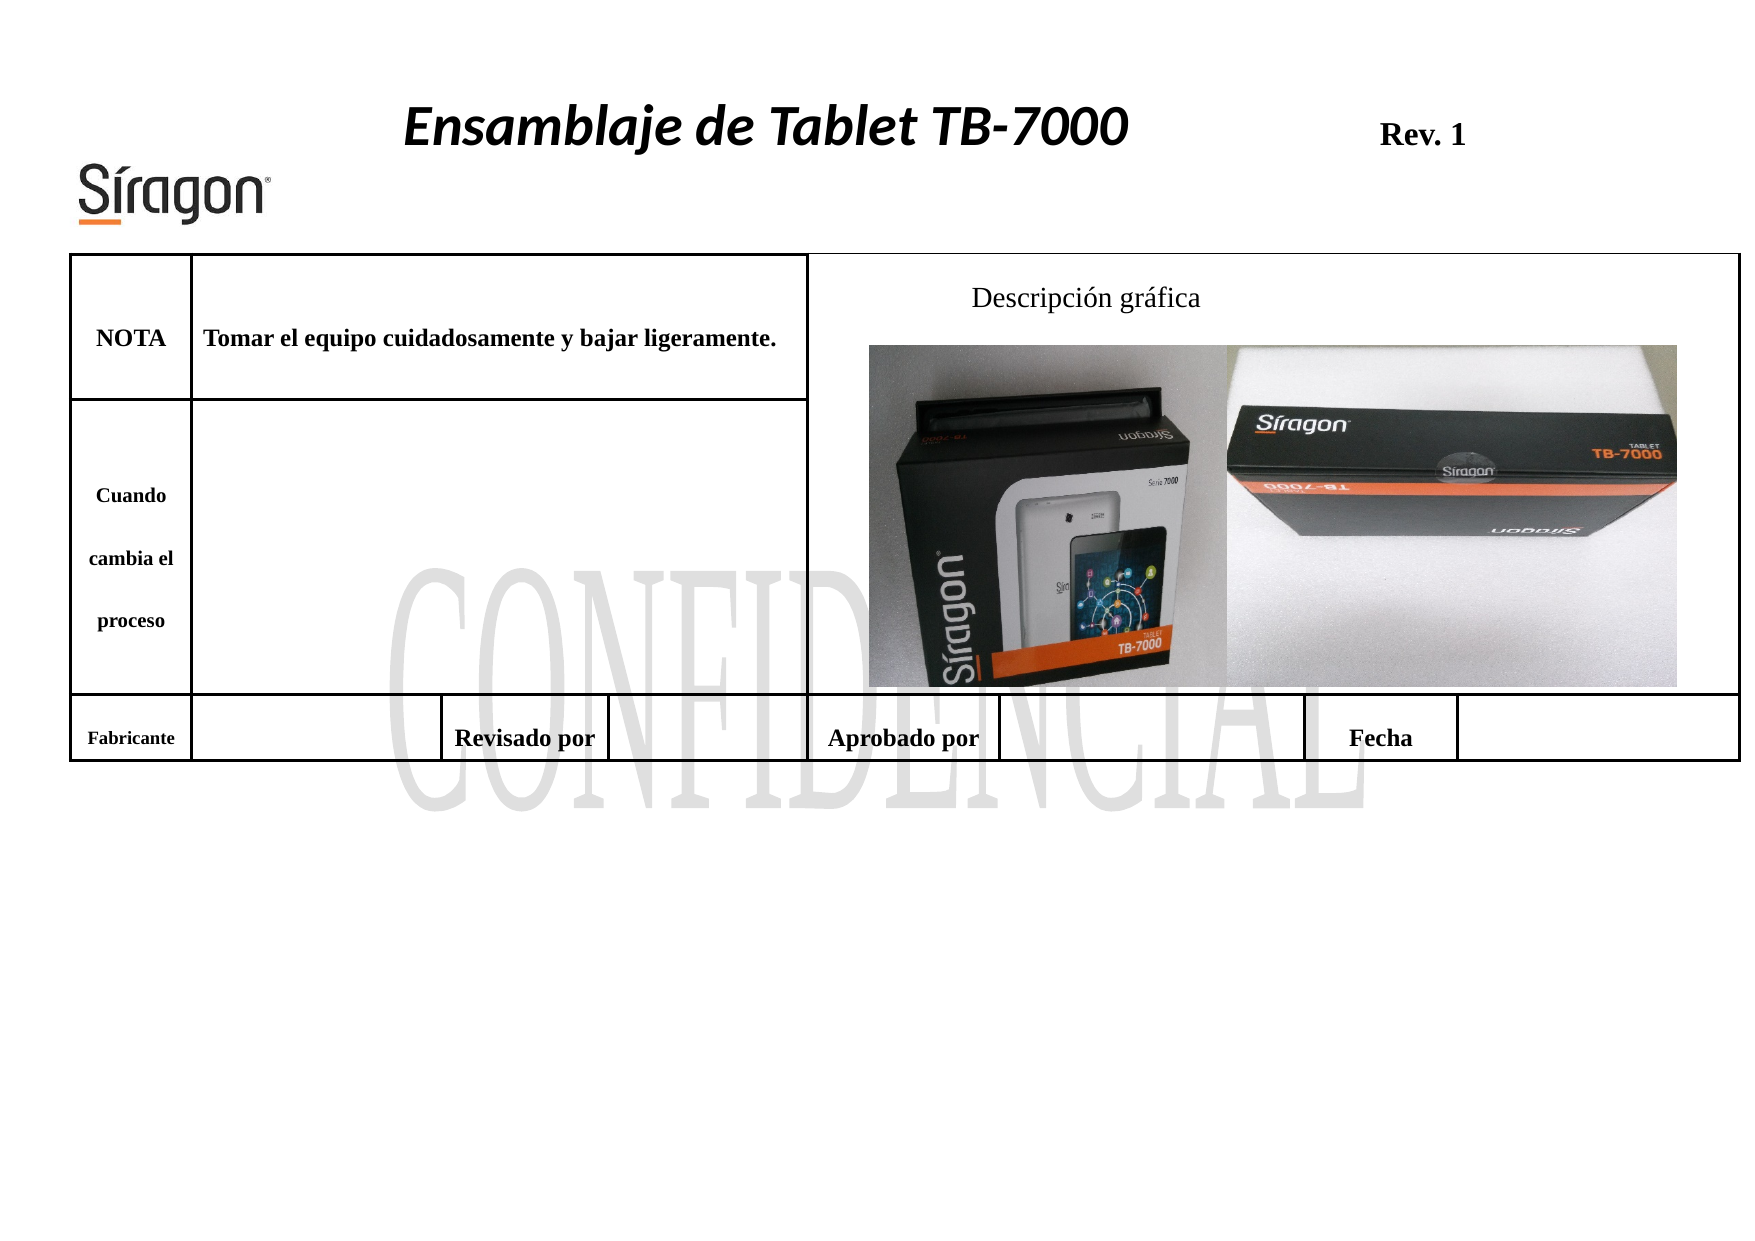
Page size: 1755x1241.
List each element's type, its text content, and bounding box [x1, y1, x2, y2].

table_cell [1001, 696, 1027, 759]
table_cell Revisado por [560, 696, 585, 759]
table_cell [1179, 696, 1218, 759]
table_cell Revisado por [493, 696, 550, 759]
table_cell NOTA [72, 256, 190, 398]
table_cell [1027, 696, 1039, 741]
table_cell [193, 696, 395, 759]
table_cell [1266, 696, 1303, 759]
table_cell [695, 696, 756, 759]
table_cell [193, 401, 806, 693]
table_cell [404, 696, 440, 759]
table_cell [1224, 696, 1253, 709]
table_cell Tomar el equipo cuidadosamente y bajar ligeramente. [193, 256, 806, 398]
table_cell Cuando cambia el proceso [72, 401, 190, 693]
table_cell Descripción gráfica [809, 254, 1738, 693]
table_cell [1080, 696, 1165, 759]
table_cell Aprobado por [814, 696, 863, 759]
table_cell Fecha [1319, 696, 1456, 759]
table_cell [610, 696, 633, 759]
table_cell Aprobado por [910, 696, 978, 759]
table_cell Aprobado por [872, 696, 897, 759]
table_cell [653, 696, 681, 759]
table_cell Aprobado por [986, 696, 998, 759]
table_cell [1047, 696, 1071, 759]
table_cell Revisado por [443, 696, 483, 759]
table_cell [770, 696, 800, 759]
table_cell Revisado por [592, 696, 607, 759]
table_cell Fabricante [72, 696, 190, 759]
table_cell [1459, 696, 1738, 759]
table_cell [633, 696, 645, 741]
table_cell [592, 600, 616, 693]
table_cell [1218, 726, 1259, 759]
table_cell [493, 583, 550, 693]
